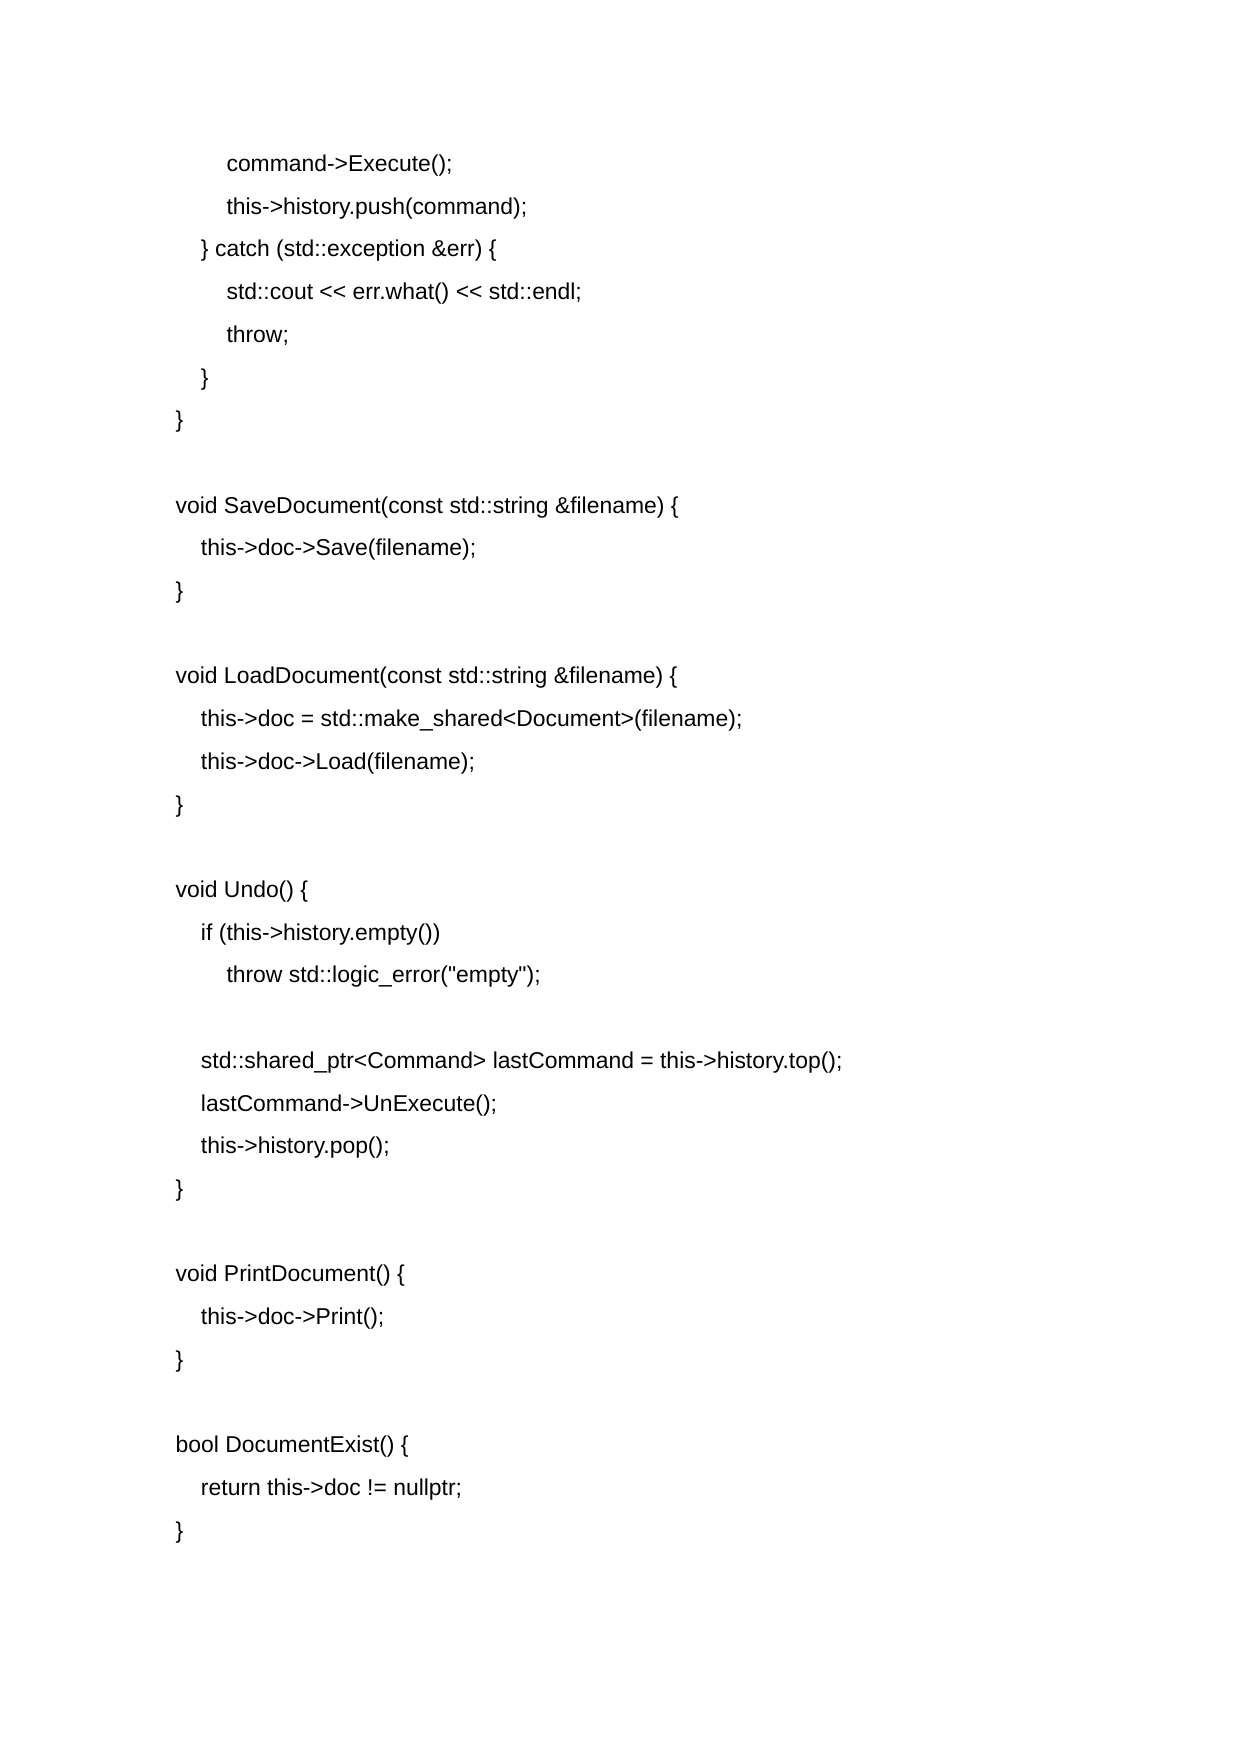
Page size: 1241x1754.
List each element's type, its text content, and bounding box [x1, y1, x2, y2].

text void Undo() { [150, 876, 1090, 902]
text if (this->history.empty()) [150, 919, 1090, 945]
text this->history.push(command); [150, 193, 1090, 219]
text } catch (std::exception &err) { [150, 235, 1090, 262]
text bool DocumentExist() { [150, 1431, 1090, 1458]
text } [150, 406, 1090, 433]
text lastCommand->UnExecute(); [150, 1089, 1090, 1116]
text this->doc = std::make_shared<Document>(filename); [150, 705, 1090, 732]
text } [150, 1175, 1090, 1201]
text std::shared_ptr<Command> lastCommand = this->history.top(); [150, 1047, 1090, 1073]
text } [150, 363, 1090, 390]
text } [150, 791, 1090, 817]
text void PrintDocument() { [150, 1260, 1090, 1287]
text throw std::logic_error("empty"); [150, 961, 1090, 988]
text } [150, 1517, 1090, 1543]
text void SaveDocument(const std::string &filename) { [150, 492, 1090, 518]
text void LoadDocument(const std::string &filename) { [150, 662, 1090, 689]
text this->doc->Save(filename); [150, 534, 1090, 561]
text this->doc->Load(filename); [150, 748, 1090, 774]
text std::cout << err.what() << std::endl; [150, 278, 1090, 304]
text } [150, 577, 1090, 603]
text throw; [150, 321, 1090, 347]
text command->Execute(); [150, 150, 1090, 176]
text this->doc->Print(); [150, 1303, 1090, 1329]
text this->history.pop(); [150, 1132, 1090, 1159]
text return this->doc != nullptr; [150, 1474, 1090, 1500]
text } [150, 1346, 1090, 1372]
